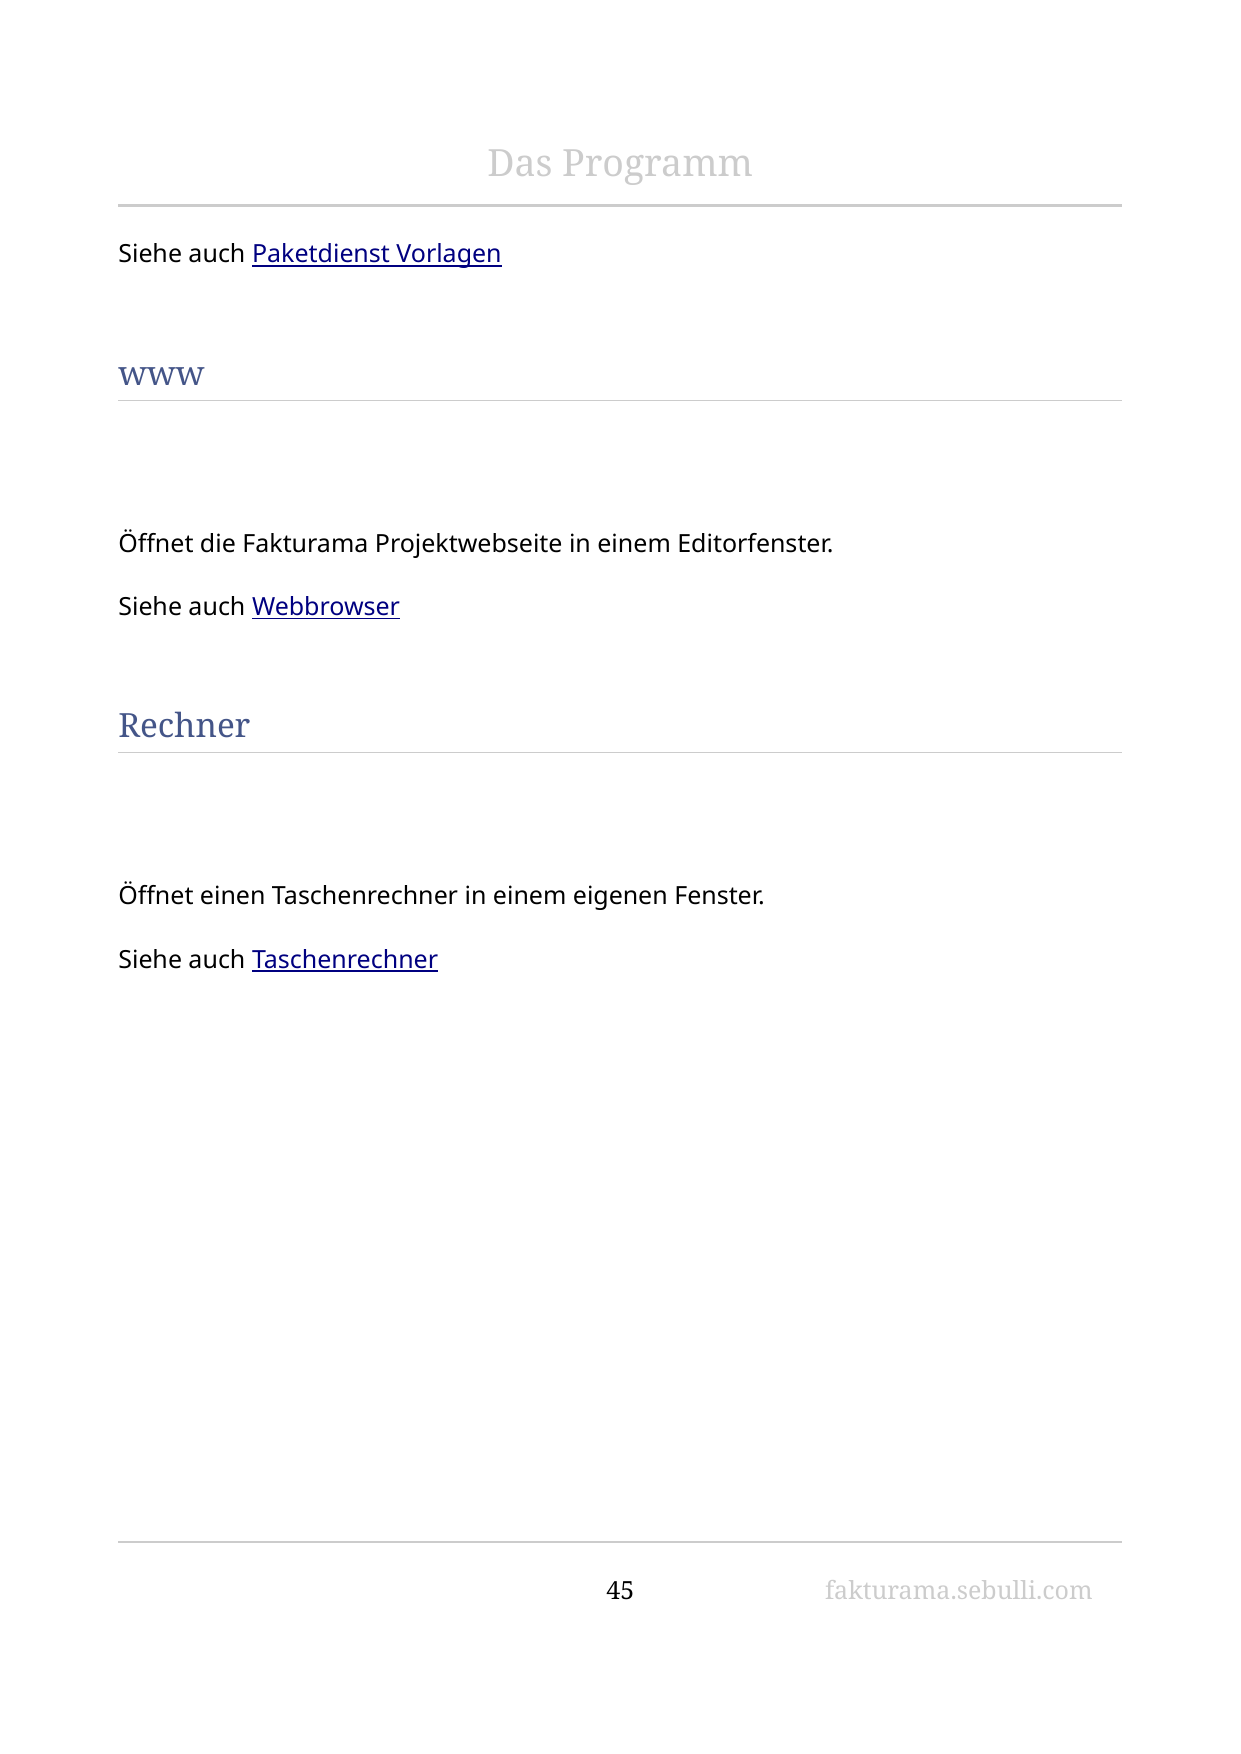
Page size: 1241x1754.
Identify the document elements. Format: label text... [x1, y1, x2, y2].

text Siehe auch Paketdienst Vorlagen [118, 236, 1122, 270]
subtitle www [118, 350, 1122, 400]
text Öffnet die Fakturama Projektwebseite in einem Editorfenster. [118, 525, 1122, 559]
text Öffnet einen Taschenrechner in einem eigenen Fenster. [118, 878, 1122, 912]
text Siehe auch Webbrowser [118, 589, 1122, 623]
subtitle Rechner [118, 702, 1122, 752]
text Siehe auch Taschenrechner [118, 941, 1122, 975]
